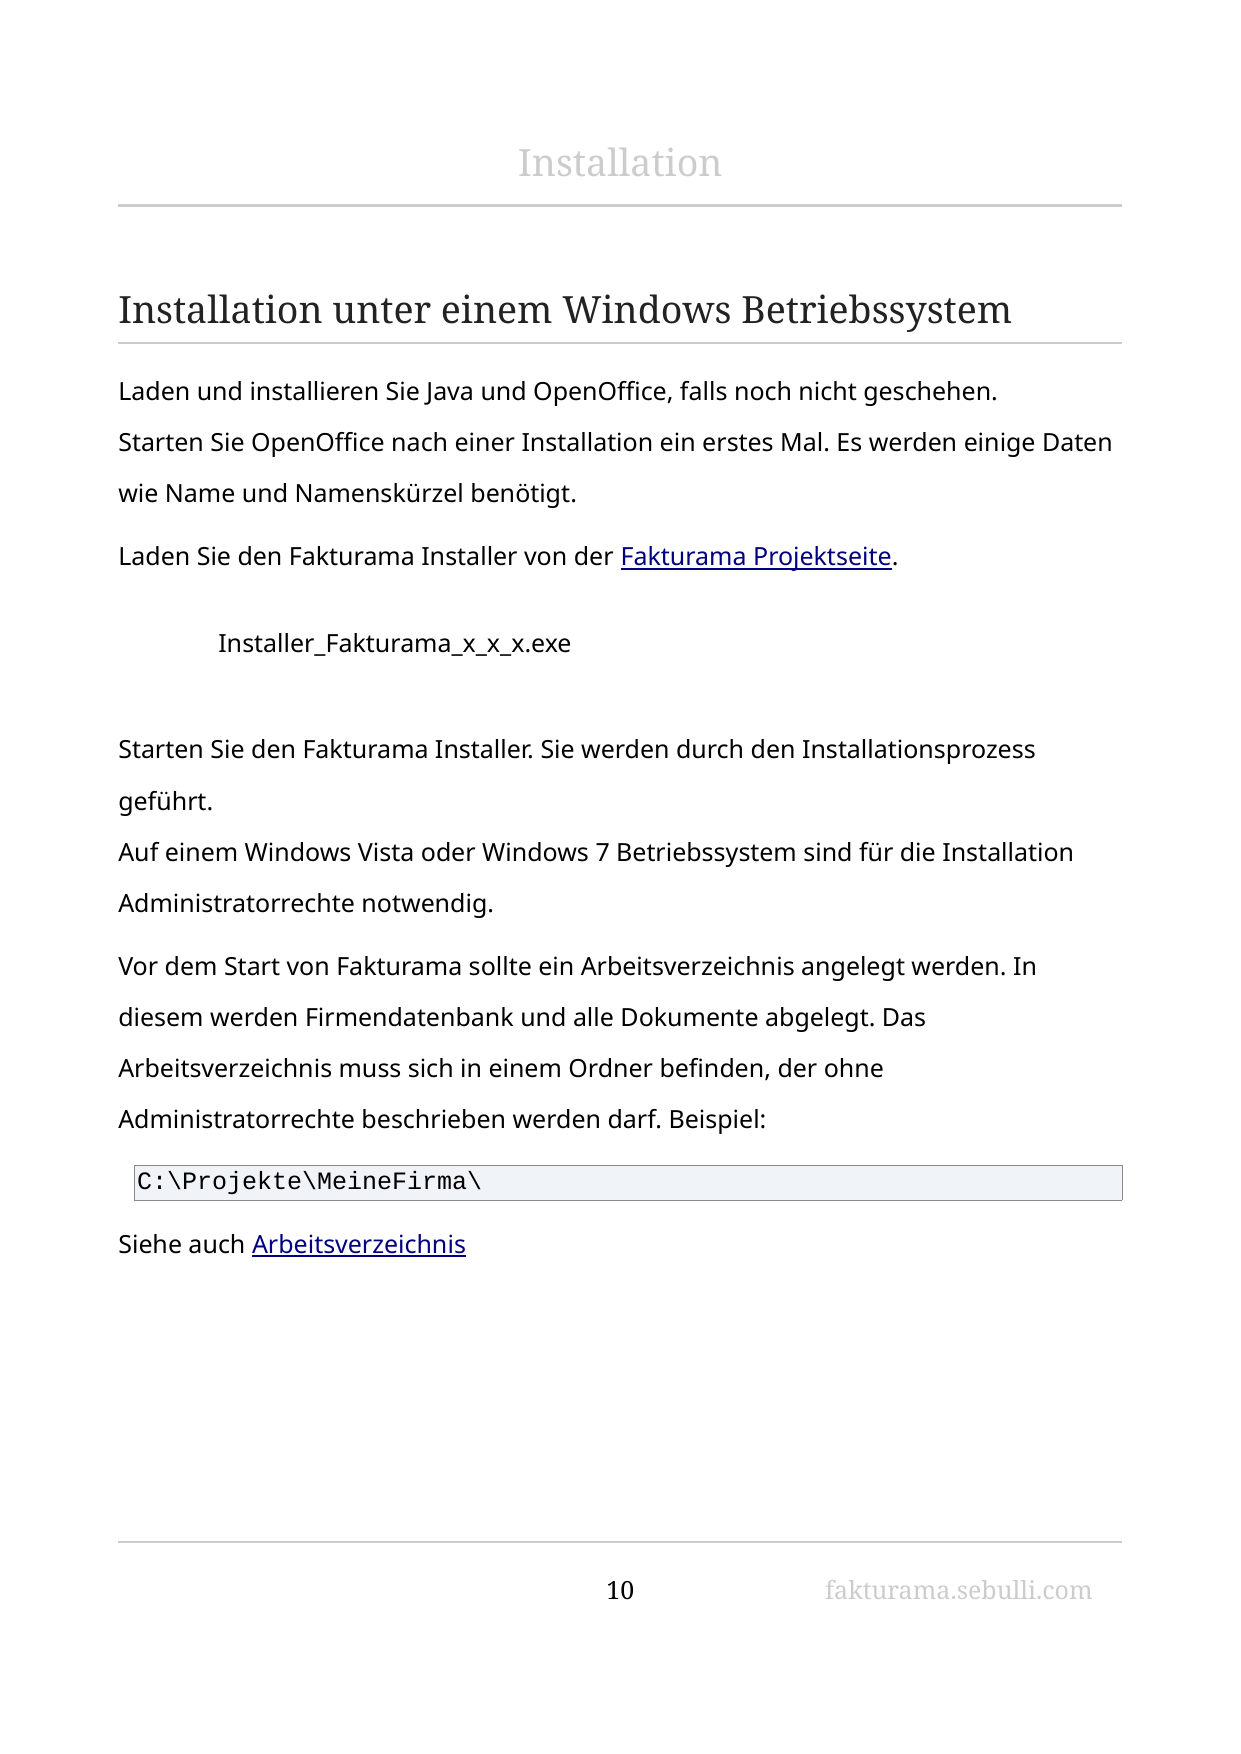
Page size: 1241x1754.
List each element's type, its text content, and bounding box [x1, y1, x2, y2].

text Starten Sie den Fakturama Installer. Sie werden durch den Installationsprozess geführt. Auf einem Windows Vista oder Windows 7 Betriebssystem sind für die Installation Administratorrechte notwendig. [118, 732, 1122, 919]
text Installer_Fakturama_x_x_x.exe [118, 603, 1122, 703]
text C:\Projekte\MeineFirma\ [135, 1166, 1122, 1200]
text Laden und installieren Sie Java und OpenOffice, falls noch nicht geschehen. Starten Sie OpenOffice nach einer Installation ein erstes Mal. Es werden einige Daten wie Name und Namenskürzel benötigt. [118, 373, 1122, 509]
text Vor dem Start von Fakturama sollte ein Arbeitsverzeichnis angelegt werden. In diesem werden Firmendatenbank und alle Dokumente abgelegt. Das Arbeitsverzeichnis muss sich in einem Ordner befinden, der ohne Administratorrechte beschrieben werden darf. Beispiel: [118, 949, 1122, 1136]
text Siehe auch Arbeitsverzeichnis [118, 1226, 1122, 1261]
subtitle Installation unter einem Windows Betriebssystem [118, 283, 1122, 342]
text Laden Sie den Fakturama Installer von der Fakturama Projektseite. [118, 539, 1122, 573]
